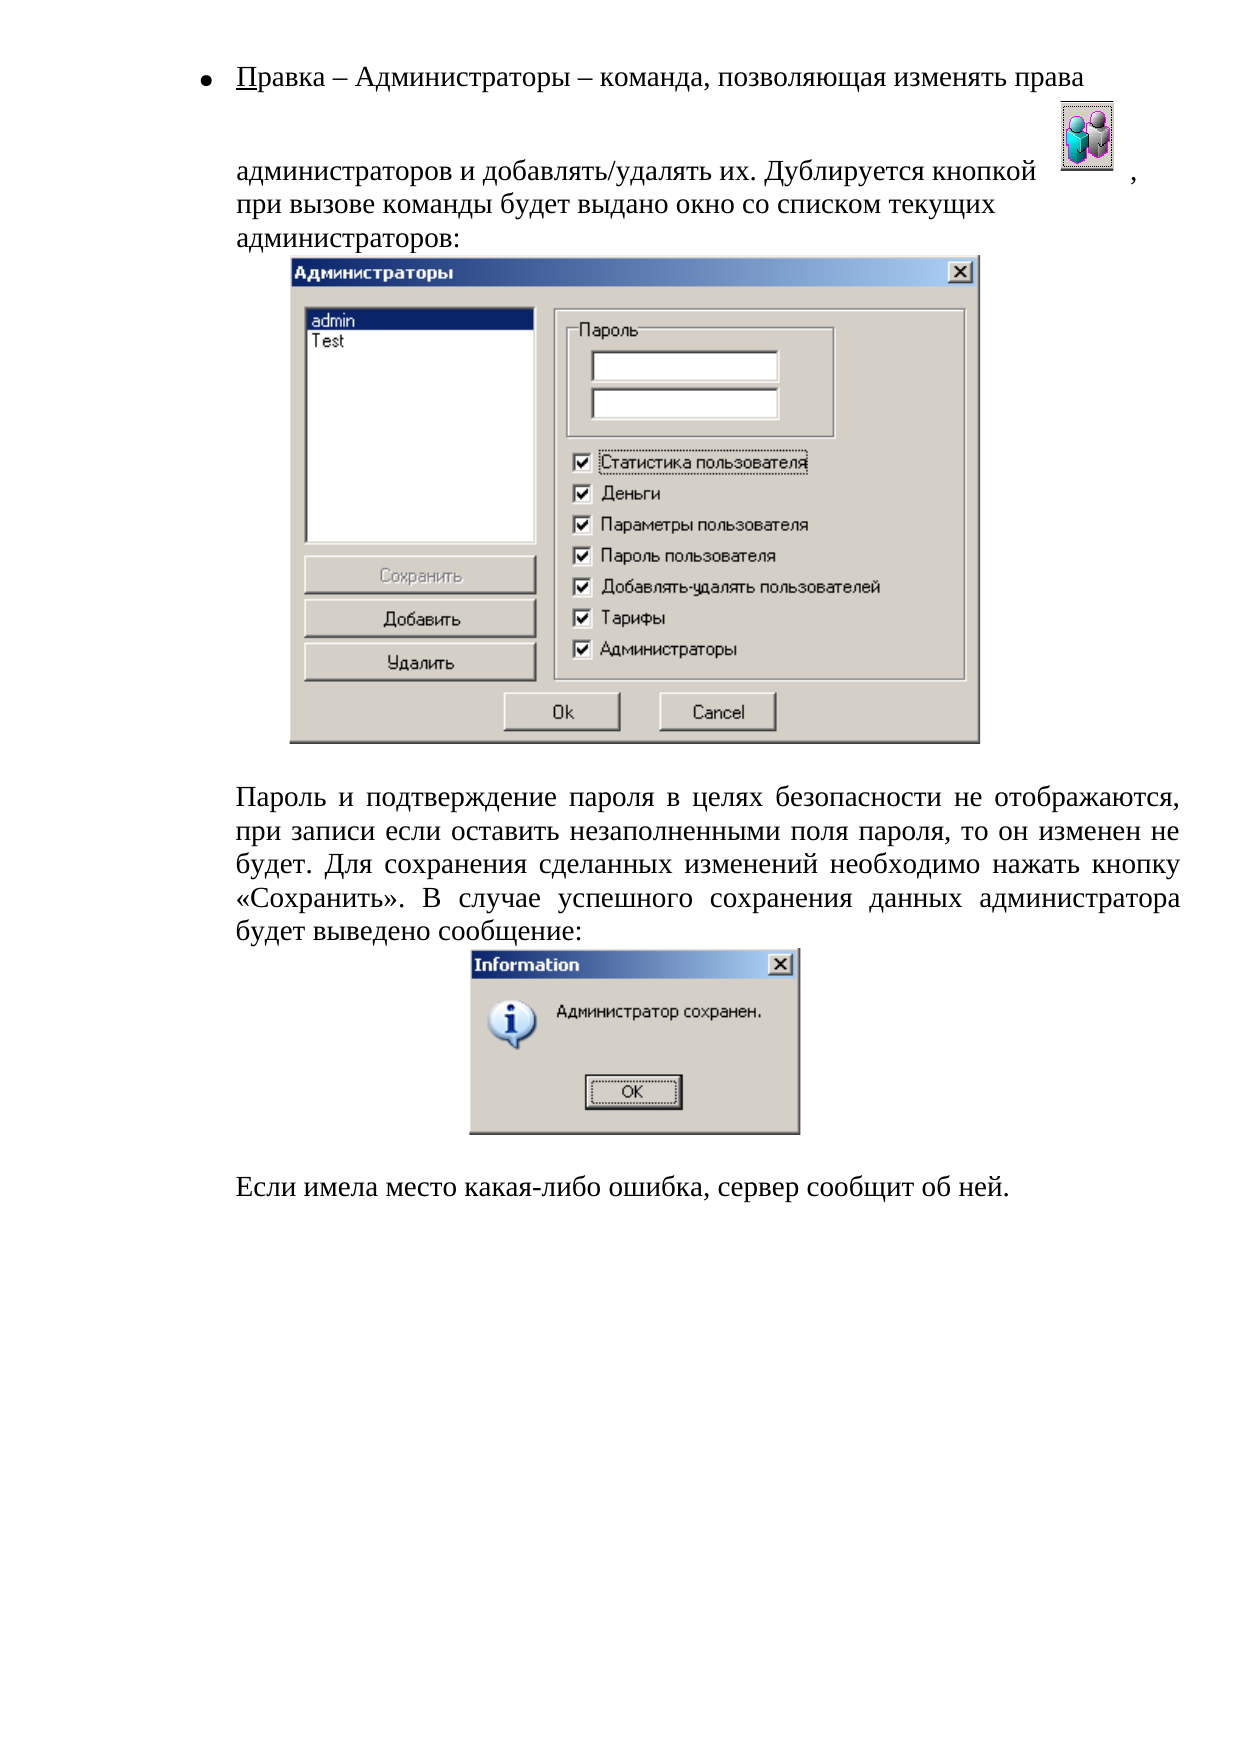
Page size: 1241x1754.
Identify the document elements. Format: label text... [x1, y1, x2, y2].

picture [1060, 101, 1114, 171]
text Пароль и подтверждение пароля в целях безопасности не отображаются, при записи если оставить незаполненными поля пароля, то он изменен не будет. Для сохранения сделанных изменений необходимо нажать кнопку «Сохранить». В случае успешного сохранения данных администратора будет выведено сообщение: [235, 779, 1181, 947]
list Правка – Администраторы – команда, позволяющая изменять права администраторов и добавлять/удалять их. Дублируется кнопкой , при вызове команды будет выдано окно со списком текущих администраторов: [198, 59, 1181, 253]
text Если имела место какая-либо ошибка, сервер сообщит об ней. [235, 1169, 1181, 1203]
picture [469, 948, 801, 1135]
picture [289, 255, 980, 744]
